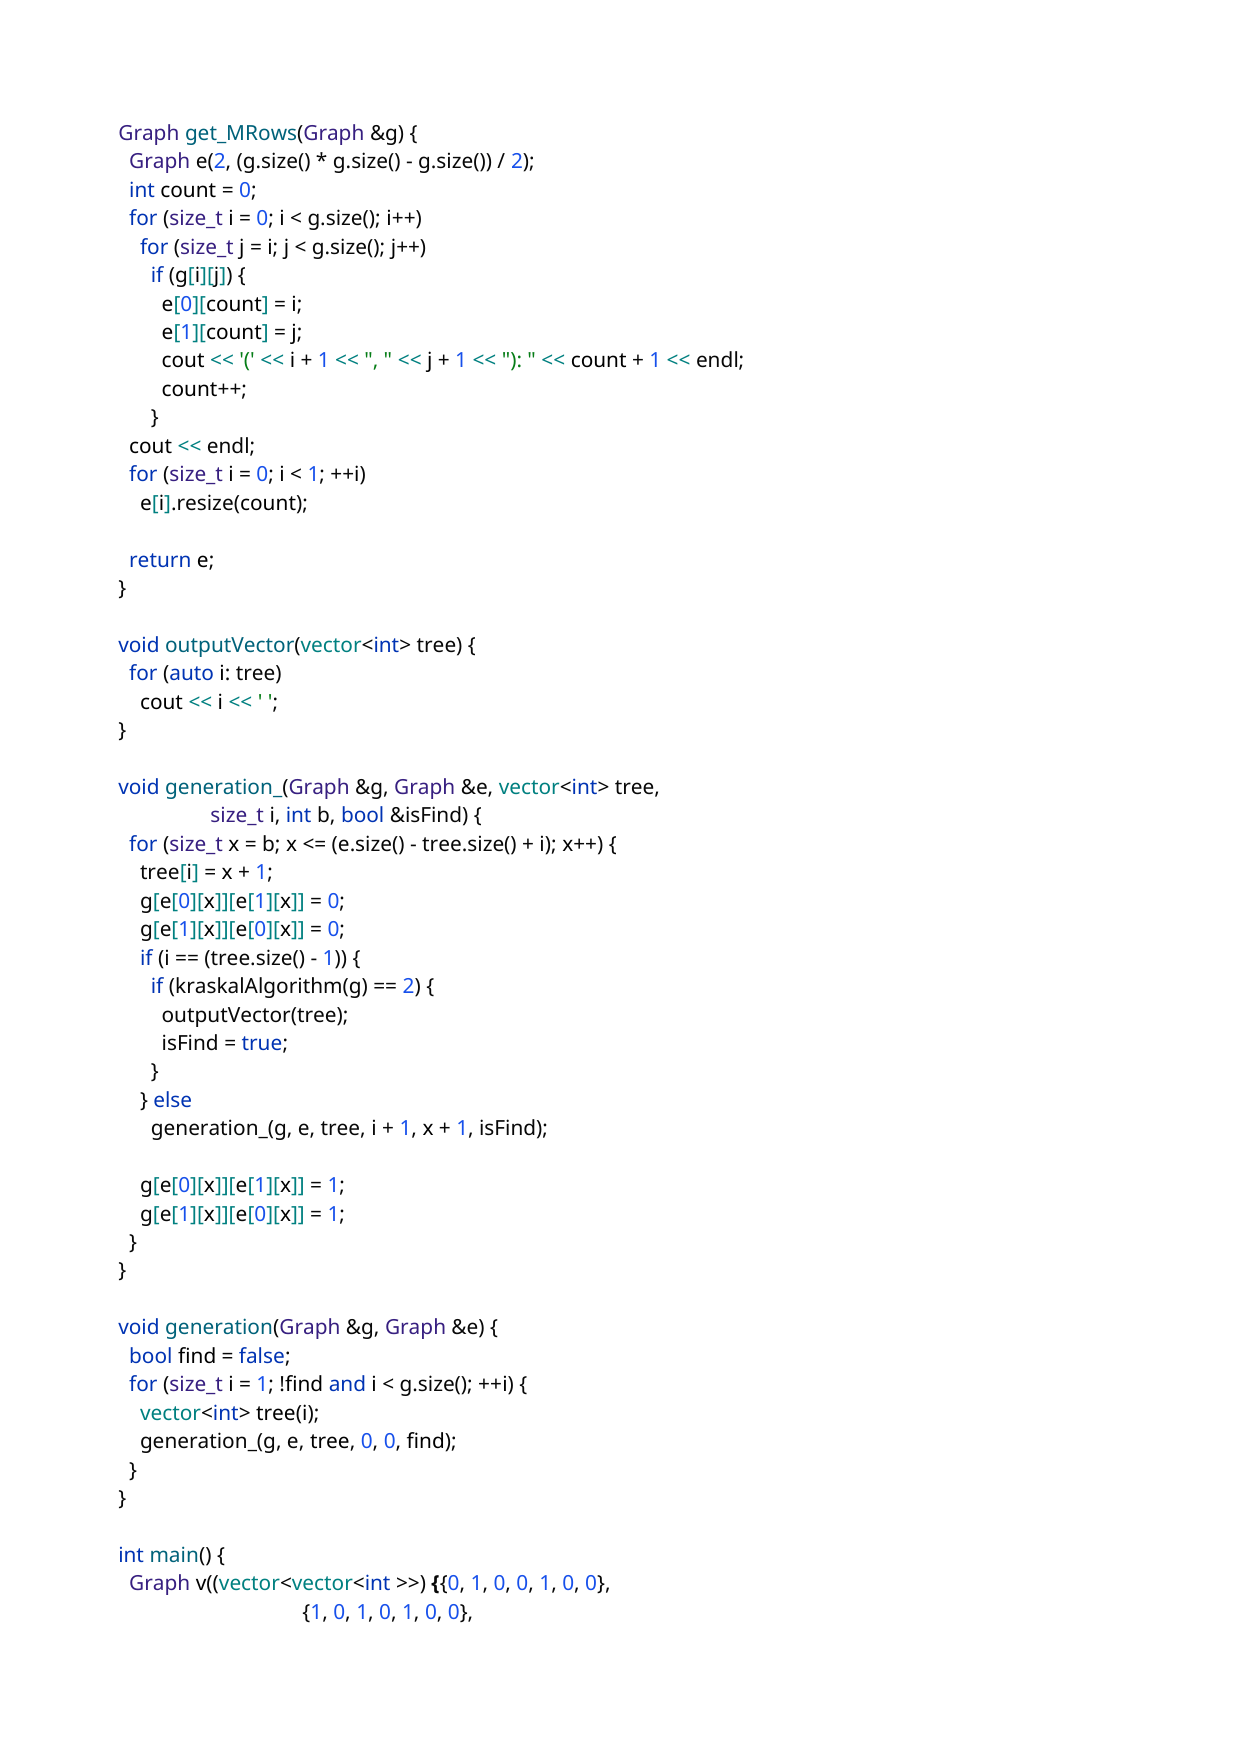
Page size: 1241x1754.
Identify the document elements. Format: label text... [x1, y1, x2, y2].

text Graph get_MRows(Graph &g) { Graph e(2, (g.size() * g.size() - g.size()) / 2); int count = 0; for (size_t i = 0; i < g.size(); i++) for (size_t j = i; j < g.size(); j++) if (g[i][j]) { e[0][count] = i; e[1][count] = j; cout << '(' << i + 1 << ", " << j + 1 << "): " << count + 1 << endl; count++; } cout << endl; for (size_t i = 0; i < 1; ++i) e[i].resize(count); return e; } void outputVector(vector<int> tree) { for (auto i: tree) cout << i << ' '; } void generation_(Graph &g, Graph &e, vector<int> tree, size_t i, int b, bool &isFind) { for (size_t x = b; x <= (e.size() - tree.size() + i); x++) { tree[i] = x + 1; g[e[0][x]][e[1][x]] = 0; g[e[1][x]][e[0][x]] = 0; if (i == (tree.size() - 1)) { if (kraskalAlgorithm(g) == 2) { outputVector(tree); isFind = true; } } else generation_(g, e, tree, i + 1, x + 1, isFind); g[e[0][x]][e[1][x]] = 1; g[e[1][x]][e[0][x]] = 1; } } void generation(Graph &g, Graph &e) { bool find = false; for (size_t i = 1; !find and i < g.size(); ++i) { vector<int> tree(i); generation_(g, e, tree, 0, 0, find); } } int main() { Graph v((vector<vector<int >>) {{0, 1, 0, 0, 1, 0, 0}, {1, 0, 1, 0, 1, 0, 0}, [118, 118, 1122, 1625]
